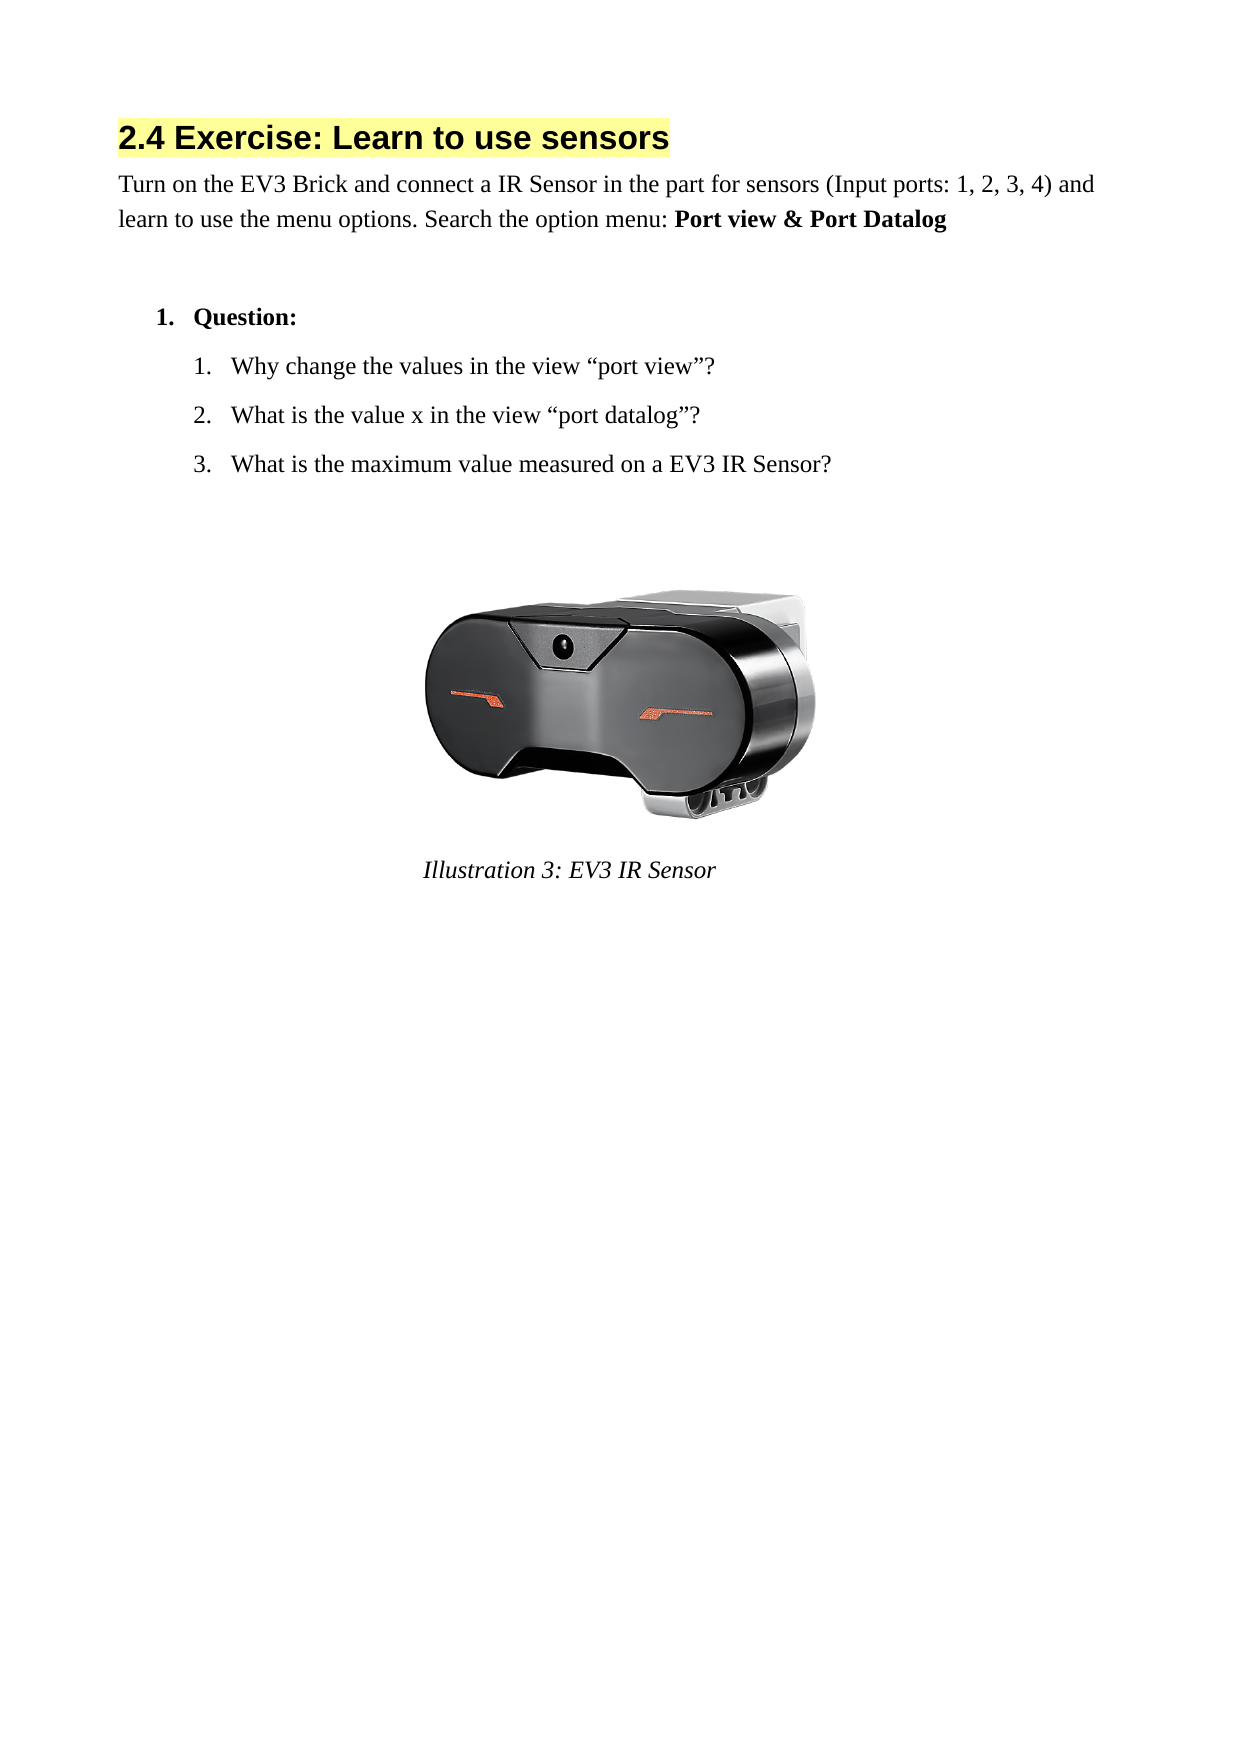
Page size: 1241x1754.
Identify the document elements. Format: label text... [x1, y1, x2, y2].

subtitle 2.4 Exercise: Learn to use sensors [118, 118, 1122, 157]
list What is the maximum value measured on a EV3 IR Sensor? [193, 449, 1122, 478]
text Turn on the EV3 Brick and connect a IR Sensor in the part for sensors (Input ports: 1, 2, 3, 4) and learn to use the menu options. Search the option menu: Port view & Port Datalog [118, 169, 1122, 232]
picture [422, 559, 818, 856]
text Illustration 3: EV3 IR Sensor [423, 856, 817, 884]
list Why change the values in the view “port view”? [193, 351, 1122, 380]
list Question: [156, 302, 1122, 331]
list What is the value x in the view “port datalog”? [193, 400, 1122, 429]
